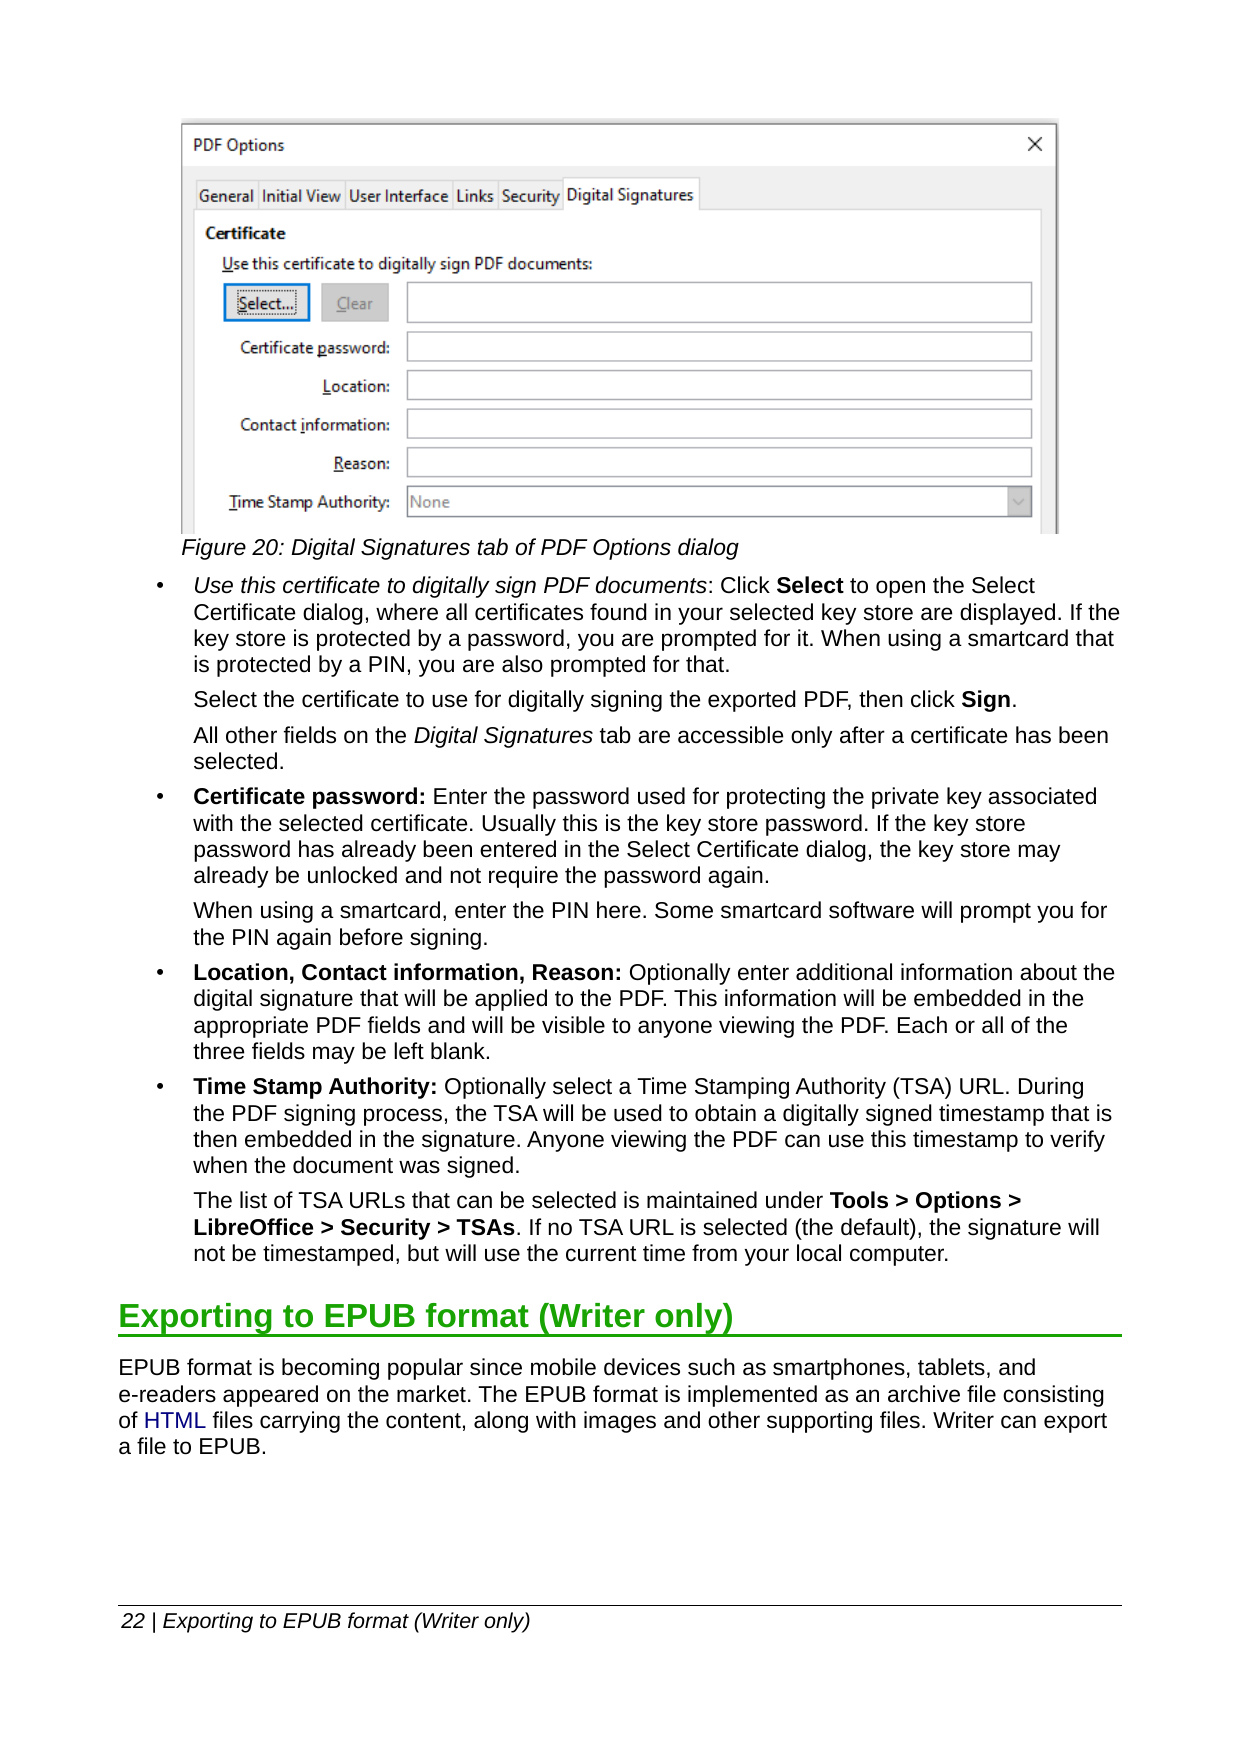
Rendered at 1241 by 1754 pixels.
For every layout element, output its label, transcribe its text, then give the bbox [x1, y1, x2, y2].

list The list of TSA URLs that can be selected is maintained under Tools > Options > LibreOffice > Security > TSAs. If no TSA URL is selected (the default), the signature will not be timestamped, but will use the current time from your local computer. [156, 1187, 1122, 1267]
list Certificate password: Enter the password used for protecting the private key associated with the selected certificate. Usually this is the key store password. If the key store password has already been entered in the Select Certificate dialog, the key store may already be unlocked and not require the password again. [156, 783, 1122, 888]
list Use this certificate to digitally sign PDF documents: Click Select to open the Select Certificate dialog, where all certificates found in your selected key store are displayed. If the key store is protected by a password, you are prompted for it. When using a smartcard that is protected by a PIN, you are also prompted for that. [156, 572, 1122, 677]
subtitle Exporting to EPUB format (Writer only) [118, 1296, 1122, 1334]
text EPUB format is becoming popular since mobile devices such as smartphones, tablets, and e‑readers appeared on the market. The EPUB format is implemented as an archive file consisting of HTML files carrying the content, along with images and other supporting files. Writer can export a file to EPUB. [118, 1354, 1122, 1460]
text Figure 20: Digital Signatures tab of PDF Options dialog [181, 534, 1059, 560]
list Time Stamp Authority: Optionally select a Time Stamping Authority (TSA) URL. During the PDF signing process, the TSA will be used to obtain a digitally signed timestamp that is then embedded in the signature. Anyone viewing the PDF can use this timestamp to verify when the document was signed. [156, 1073, 1122, 1179]
picture [181, 118, 1060, 534]
list When using a smartcard, enter the PIN here. Some smartcard software will prompt you for the PIN again before signing. [156, 897, 1122, 950]
list Select the certificate to use for digitally signing the exported PDF, then click Sign. [156, 686, 1122, 713]
list Location, Contact information, Reason: Optionally enter additional information about the digital signature that will be applied to the PDF. This information will be embedded in the appropriate PDF fields and will be visible to anyone viewing the PDF. Each or all of the three fields may be left blank. [156, 959, 1122, 1064]
list All other fields on the Digital Signatures tab are accessible only after a certificate has been selected. [156, 722, 1122, 774]
